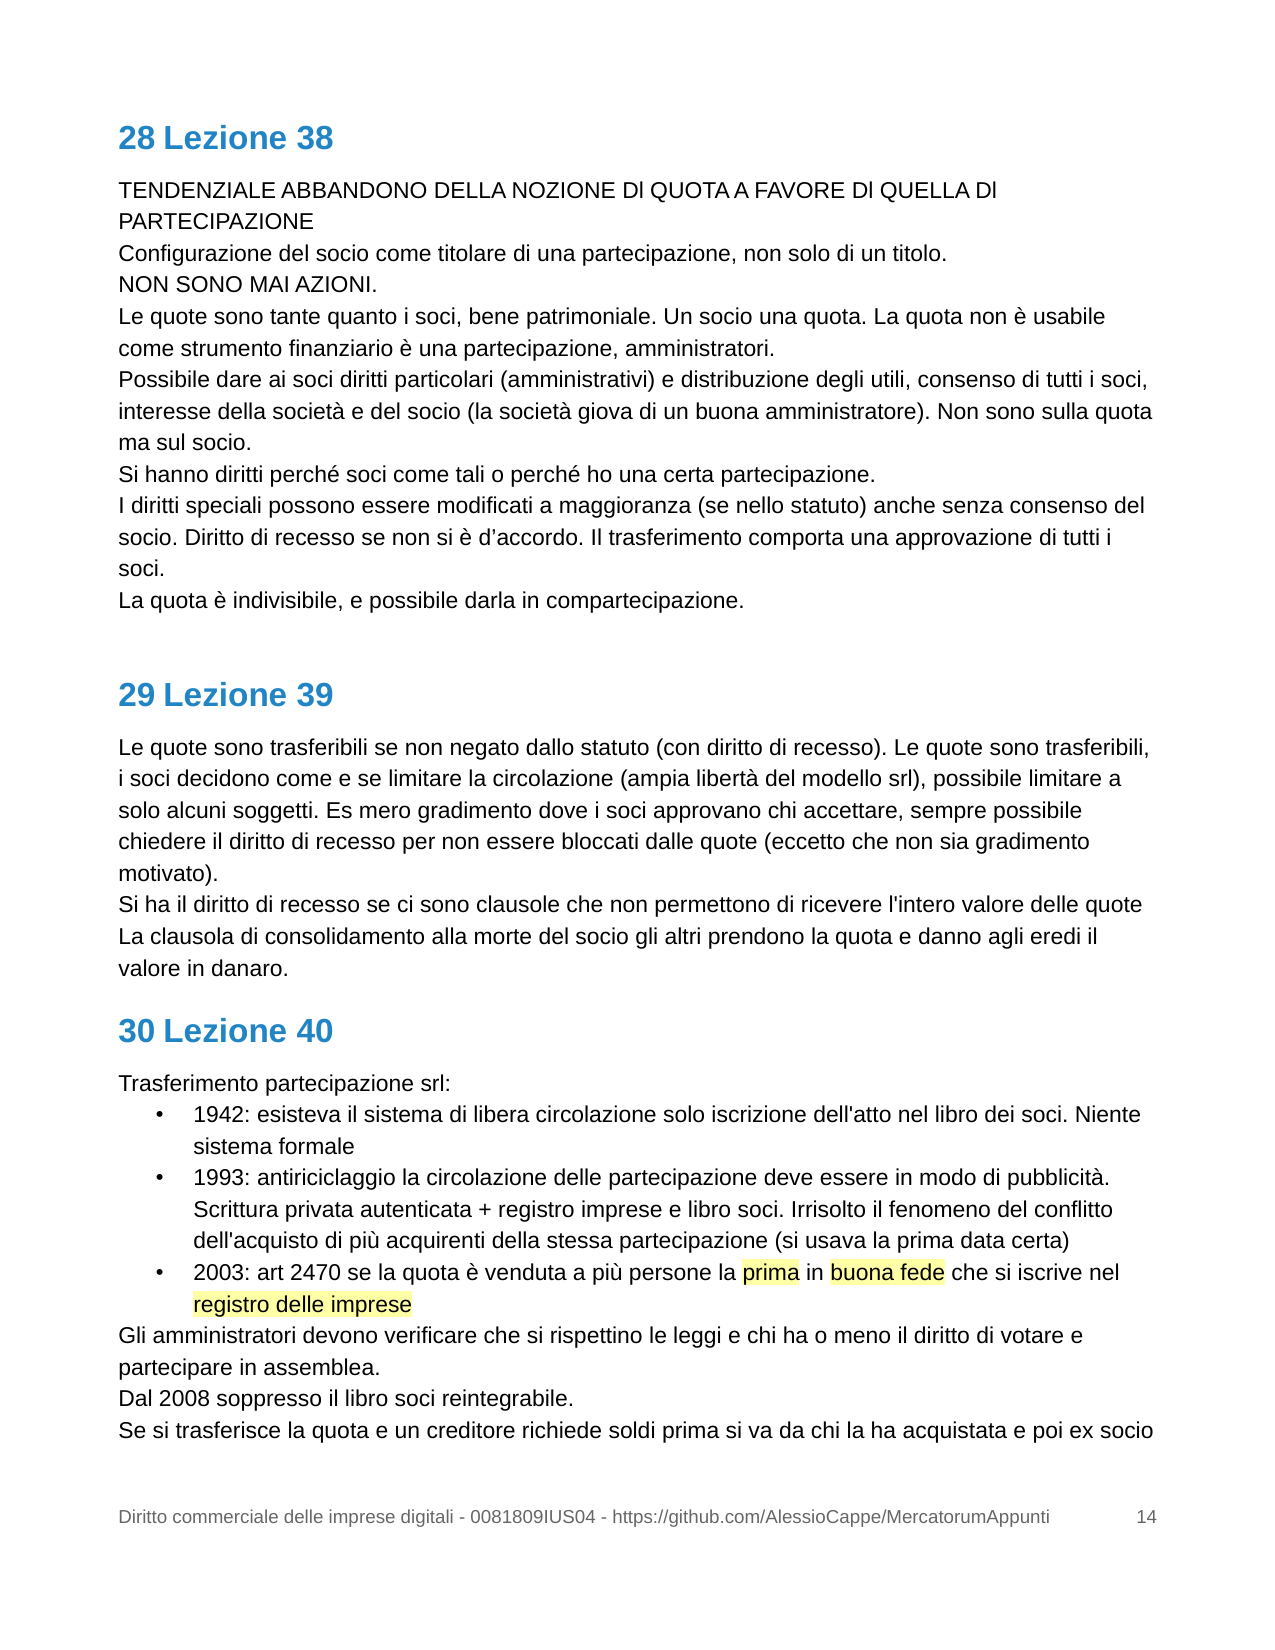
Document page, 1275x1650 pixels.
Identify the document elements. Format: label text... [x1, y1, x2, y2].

list 1942: esisteva il sistema di libera circolazione solo iscrizione dell'atto nel libro dei soci. Niente sistema formale [156, 1101, 1157, 1159]
text Si hanno diritti perché soci come tali o perché ho una certa partecipazione. [118, 461, 1157, 487]
text Se si trasferisce la quota e un creditore richiede soldi prima si va da chi la ha acquistata e poi ex socio [118, 1417, 1157, 1443]
text I diritti speciali possono essere modificati a maggioranza (se nello statuto) anche senza consenso del socio. Diritto di recesso se non si è d’accordo. Il trasferimento comporta una approvazione di tutti i soci. [118, 492, 1157, 582]
text Le quote sono tante quanto i soci, bene patrimoniale. Un socio una quota. La quota non è usabile come strumento finanziario è una partecipazione, amministratori. [118, 303, 1157, 361]
text NON SONO MAI AZIONI. [118, 271, 1157, 298]
list 2003: art 2470 se la quota è venduta a più persone la prima in buona fede che si iscrive nel registro delle imprese [156, 1259, 1157, 1317]
text Le quote sono trasferibili se non negato dallo statuto (con diritto di recesso). Le quote sono trasferibili, i soci decidono come e se limitare la circolazione (ampia libertà del modello srl), possibile limitare a solo alcuni soggetti. Es mero gradimento dove i soci approvano chi accettare, sempre possibile chiedere il diritto di recesso per non essere bloccati dalle quote (eccetto che non sia gradimento motivato). [118, 734, 1157, 886]
text TENDENZIALE ABBANDONO DELLA NOZIONE Dl QUOTA A FAVORE Dl QUELLA Dl PARTECIPAZIONE [118, 177, 1157, 234]
text Si ha il diritto di recesso se ci sono clausole che non permettono di ricevere l'intero valore delle quote [118, 891, 1157, 918]
list 1993: antiriciclaggio la circolazione delle partecipazione deve essere in modo di pubblicità. Scrittura privata autenticata + registro imprese e libro soci. Irrisolto il fenomeno del conflitto dell'acquisto di più acquirenti della stessa partecipazione (si usava la prima data certa) [156, 1164, 1157, 1254]
subtitle Lezione 39 [118, 675, 1157, 713]
text La clausola di consolidamento alla morte del socio gli altri prendono la quota e danno agli eredi il valore in danaro. [118, 923, 1157, 981]
text La quota è indivisibile, e possibile darla in compartecipazione. [118, 587, 1157, 613]
text Gli amministratori devono verificare che si rispettino le leggi e chi ha o meno il diritto di votare e partecipare in assemblea. [118, 1322, 1157, 1380]
text Configurazione del socio come titolare di una partecipazione, non solo di un titolo. [118, 240, 1157, 266]
subtitle Lezione 40 [118, 1011, 1157, 1049]
text Trasferimento partecipazione srl: [118, 1070, 1157, 1096]
text Dal 2008 soppresso il libro soci reintegrabile. [118, 1385, 1157, 1412]
text Possibile dare ai soci diritti particolari (amministrativi) e distribuzione degli utili, consenso di tutti i soci, interesse della società e del socio (la società giova di un buona amministratore). Non sono sulla quota ma sul socio. [118, 366, 1157, 456]
subtitle Lezione 38 [118, 118, 1157, 157]
